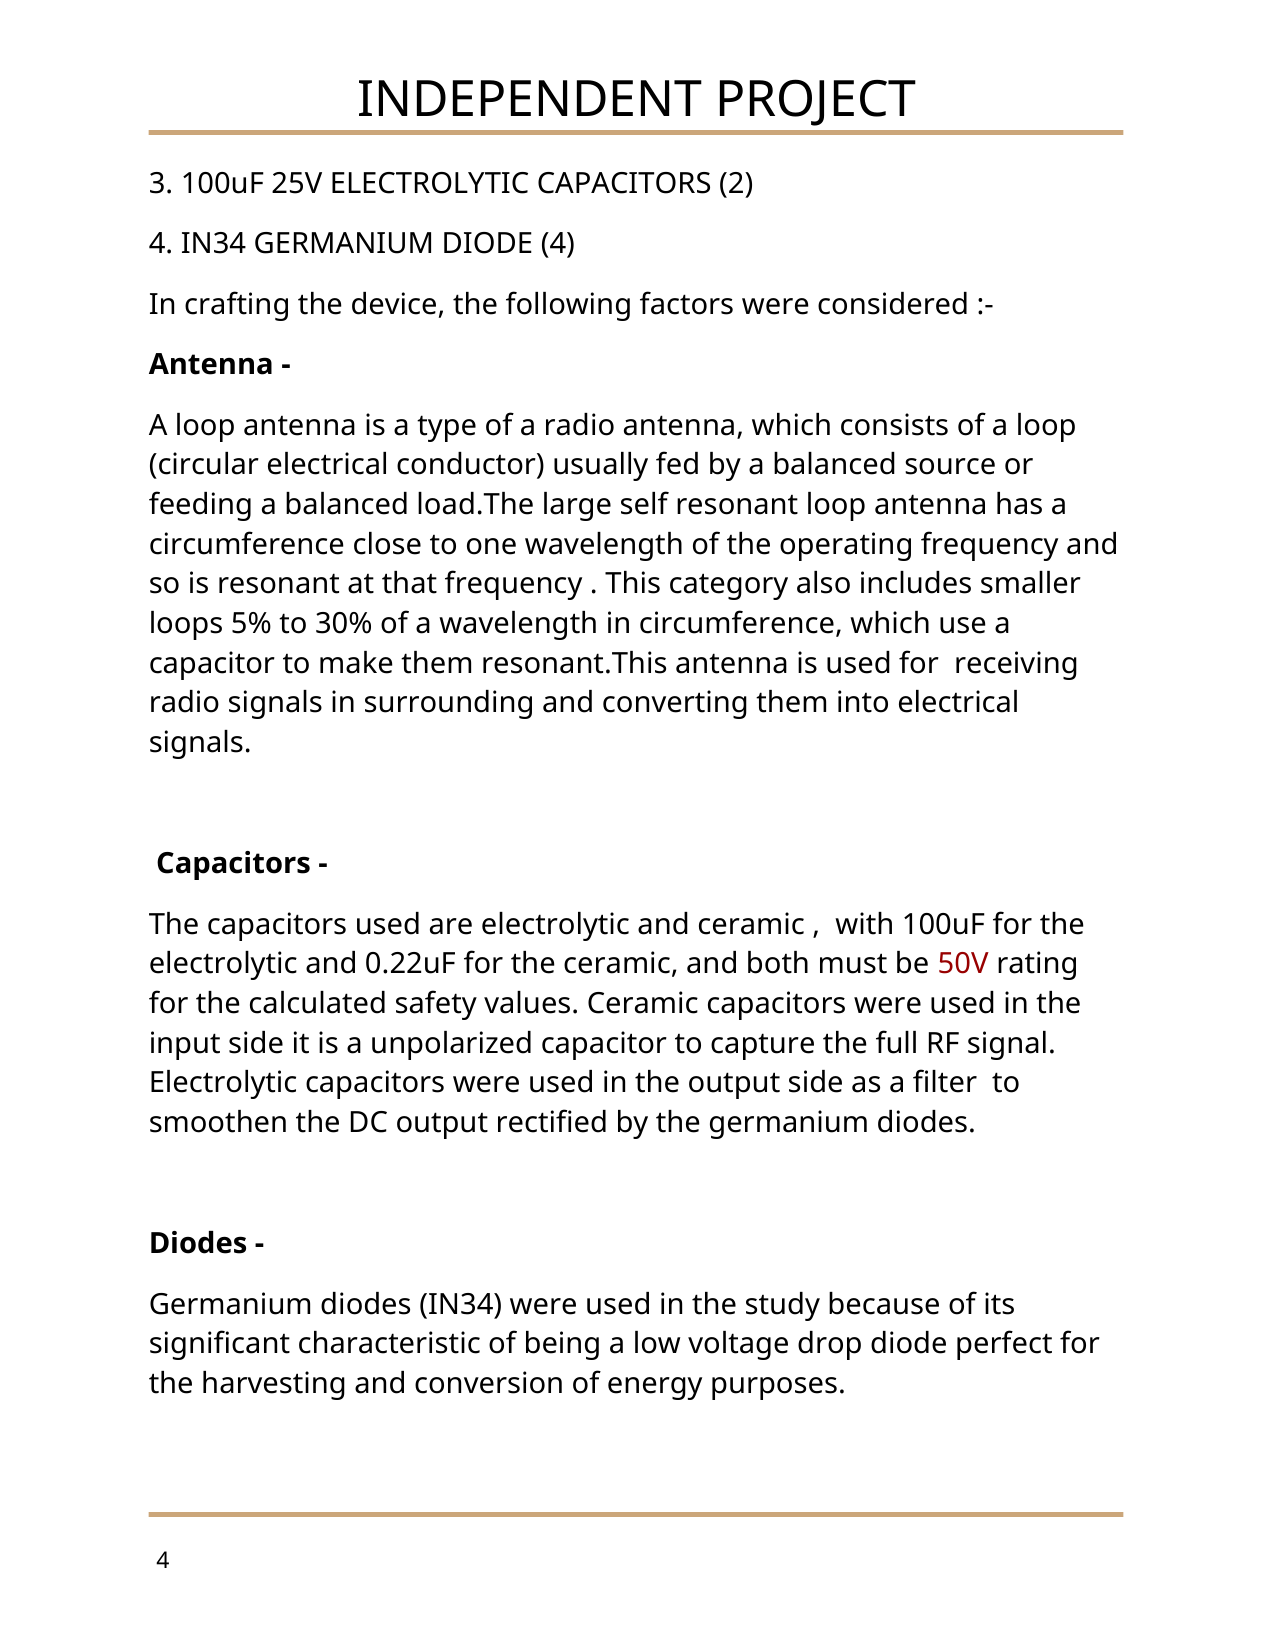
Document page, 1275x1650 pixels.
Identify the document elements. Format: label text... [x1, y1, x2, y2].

text In crafting the device, the following factors were considered :- [148, 283, 1125, 323]
text 3. 100uF 25V ELECTROLYTIC CAPACITORS (2) [148, 162, 1125, 202]
text The capacitors used are electrolytic and ceramic , with 100uF for the electrolytic and 0.22uF for the ceramic, and both must be 50V rating for the calculated safety values. Ceramic capacitors were used in the input side it is a unpolarized capacitor to capture the full RF signal. Electrolytic capacitors were used in the output side as a filter to smoothen the DC output rectified by the germanium diodes. [148, 903, 1125, 1141]
text Capacitors - [148, 842, 1125, 882]
picture [148, 1512, 1124, 1517]
text Diodes - [148, 1222, 1125, 1262]
text 4. IN34 GERMANIUM DIODE (4) [148, 222, 1125, 262]
text Antenna - [148, 343, 1125, 383]
picture [148, 130, 1124, 135]
text A loop antenna is a type of a radio antenna, which consists of a loop (circular electrical conductor) usually fed by a balanced source or feeding a balanced load.The large self resonant loop antenna has a circumference close to one wavelength of the operating frequency and so is resonant at that frequency . This category also includes smaller loops 5% to 30% of a wavelength in circumference, which use a capacitor to make them resonant.This antenna is used for receiving radio signals in surrounding and converting them into electrical signals. [148, 404, 1125, 761]
text Germanium diodes (IN34) were used in the study because of its significant characteristic of being a low voltage drop diode perfect for the harvesting and conversion of energy purposes. [148, 1283, 1125, 1402]
